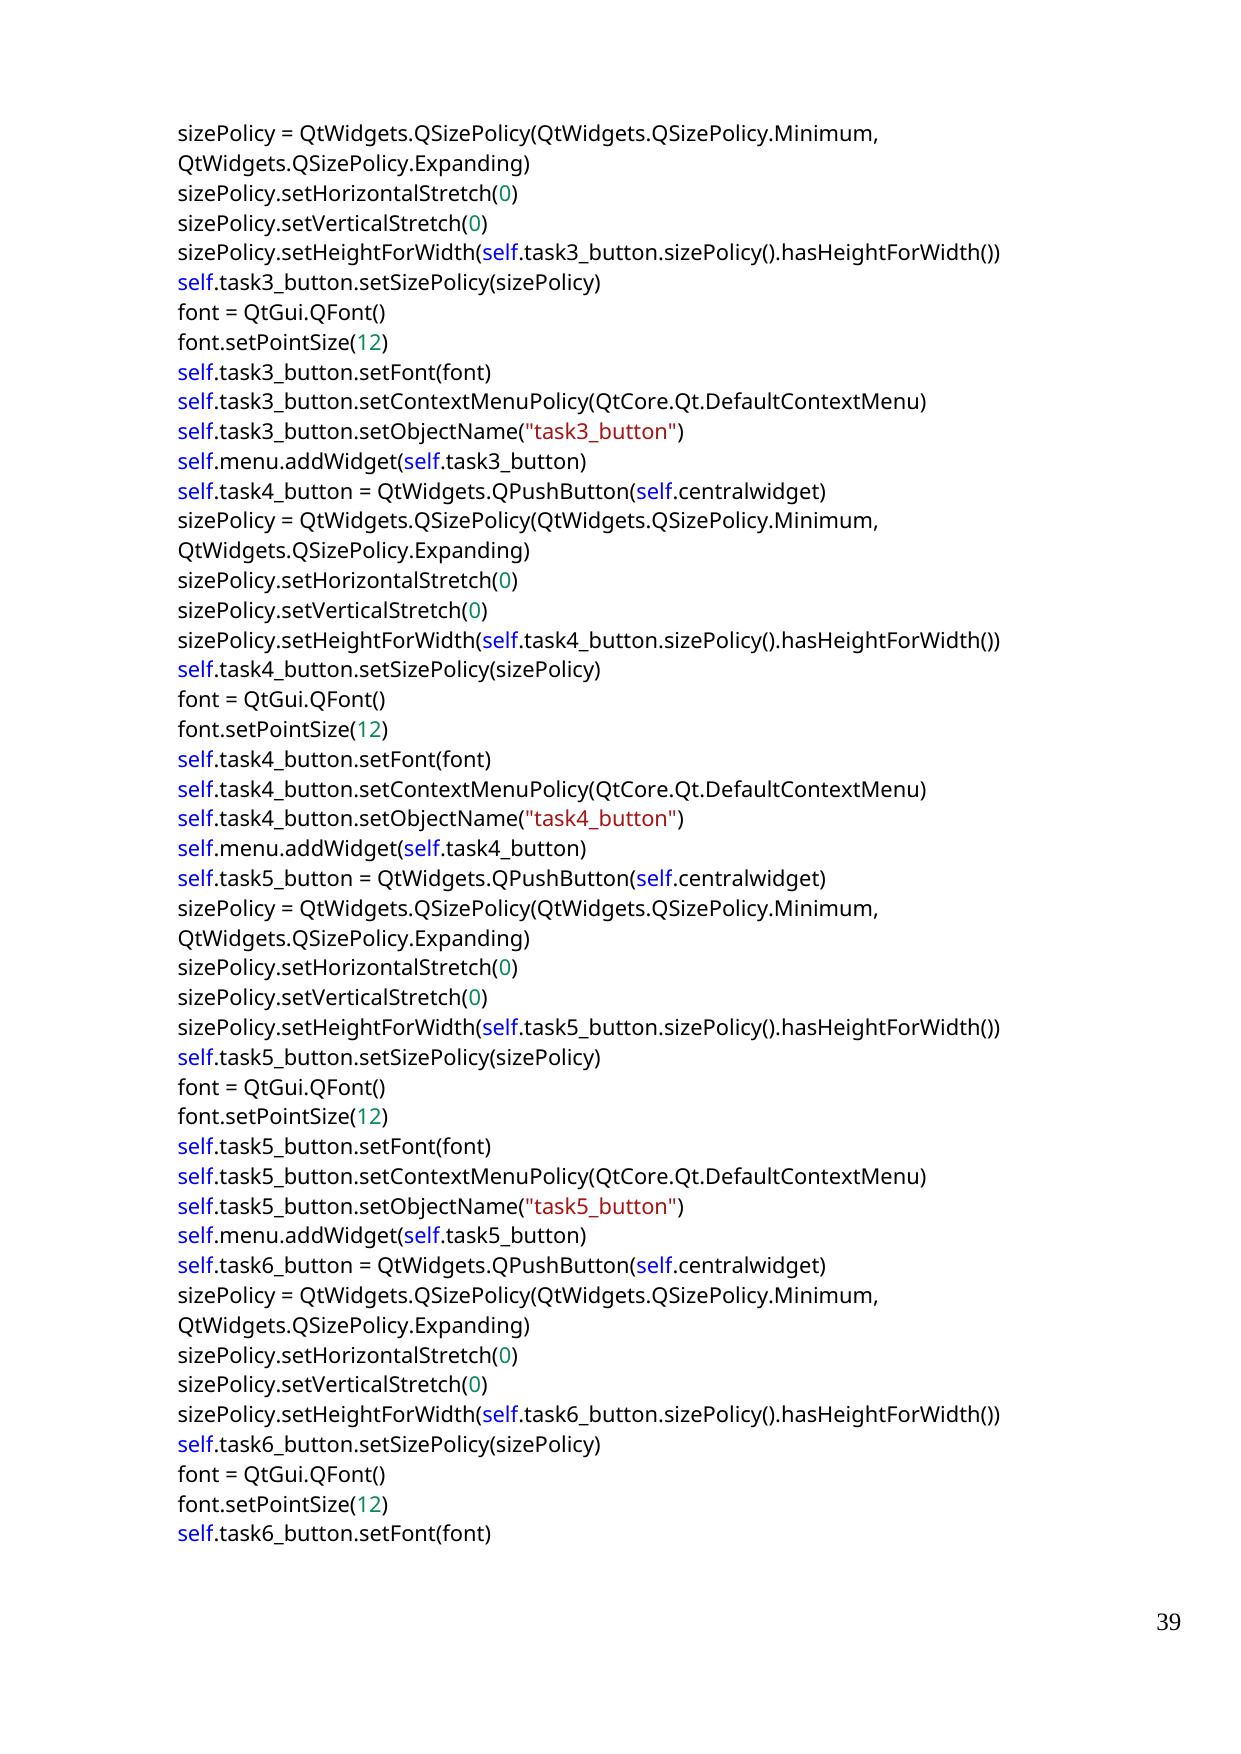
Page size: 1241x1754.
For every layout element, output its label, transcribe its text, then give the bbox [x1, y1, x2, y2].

text sizePolicy.setVerticalStretch(0) [177, 1369, 1181, 1399]
text self.task3_button.setContextMenuPolicy(QtCore.Qt.DefaultContextMenu) [177, 386, 1181, 416]
text sizePolicy = QtWidgets.QSizePolicy(QtWidgets.QSizePolicy.Minimum, QtWidgets.QSizePolicy.Expanding) [177, 118, 1181, 178]
text self.task6_button = QtWidgets.QPushButton(self.centralwidget) [177, 1250, 1181, 1280]
text sizePolicy.setHorizontalStretch(0) [177, 1339, 1181, 1369]
text font.setPointSize(12) [177, 1488, 1181, 1518]
text font.setPointSize(12) [177, 327, 1181, 356]
text self.task3_button.setFont(font) [177, 356, 1181, 386]
text sizePolicy.setHorizontalStretch(0) [177, 565, 1181, 595]
text font = QtGui.QFont() [177, 684, 1181, 714]
text self.task4_button = QtWidgets.QPushButton(self.centralwidget) [177, 476, 1181, 505]
text font = QtGui.QFont() [177, 297, 1181, 327]
text sizePolicy.setHeightForWidth(self.task3_button.sizePolicy().hasHeightForWidth()) [177, 237, 1181, 267]
text sizePolicy = QtWidgets.QSizePolicy(QtWidgets.QSizePolicy.Minimum, QtWidgets.QSizePolicy.Expanding) [177, 1280, 1181, 1339]
text sizePolicy.setHeightForWidth(self.task5_button.sizePolicy().hasHeightForWidth()) [177, 1012, 1181, 1042]
text sizePolicy.setHeightForWidth(self.task4_button.sizePolicy().hasHeightForWidth()) [177, 624, 1181, 654]
text self.task5_button.setContextMenuPolicy(QtCore.Qt.DefaultContextMenu) [177, 1161, 1181, 1191]
text font.setPointSize(12) [177, 1101, 1181, 1131]
text self.task5_button = QtWidgets.QPushButton(self.centralwidget) [177, 863, 1181, 893]
text sizePolicy.setHorizontalStretch(0) [177, 178, 1181, 207]
text self.menu.addWidget(self.task4_button) [177, 833, 1181, 863]
text self.task5_button.setObjectName("task5_button") [177, 1191, 1181, 1220]
text sizePolicy.setHeightForWidth(self.task6_button.sizePolicy().hasHeightForWidth()) [177, 1399, 1181, 1429]
text self.menu.addWidget(self.task3_button) [177, 446, 1181, 476]
text self.task3_button.setObjectName("task3_button") [177, 416, 1181, 446]
text self.task4_button.setObjectName("task4_button") [177, 803, 1181, 833]
text font = QtGui.QFont() [177, 1071, 1181, 1101]
text sizePolicy = QtWidgets.QSizePolicy(QtWidgets.QSizePolicy.Minimum, QtWidgets.QSizePolicy.Expanding) [177, 505, 1181, 565]
text self.task5_button.setSizePolicy(sizePolicy) [177, 1042, 1181, 1071]
text self.task5_button.setFont(font) [177, 1131, 1181, 1161]
text sizePolicy = QtWidgets.QSizePolicy(QtWidgets.QSizePolicy.Minimum, QtWidgets.QSizePolicy.Expanding) [177, 893, 1181, 952]
text self.task4_button.setFont(font) [177, 744, 1181, 773]
text font.setPointSize(12) [177, 714, 1181, 744]
text sizePolicy.setVerticalStretch(0) [177, 982, 1181, 1012]
text self.task4_button.setSizePolicy(sizePolicy) [177, 654, 1181, 684]
text self.task6_button.setFont(font) [177, 1518, 1181, 1548]
text sizePolicy.setVerticalStretch(0) [177, 207, 1181, 237]
text self.task4_button.setContextMenuPolicy(QtCore.Qt.DefaultContextMenu) [177, 773, 1181, 803]
text sizePolicy.setHorizontalStretch(0) [177, 952, 1181, 982]
text self.task3_button.setSizePolicy(sizePolicy) [177, 267, 1181, 297]
text font = QtGui.QFont() [177, 1459, 1181, 1488]
text self.menu.addWidget(self.task5_button) [177, 1220, 1181, 1250]
text sizePolicy.setVerticalStretch(0) [177, 595, 1181, 624]
text self.task6_button.setSizePolicy(sizePolicy) [177, 1429, 1181, 1459]
